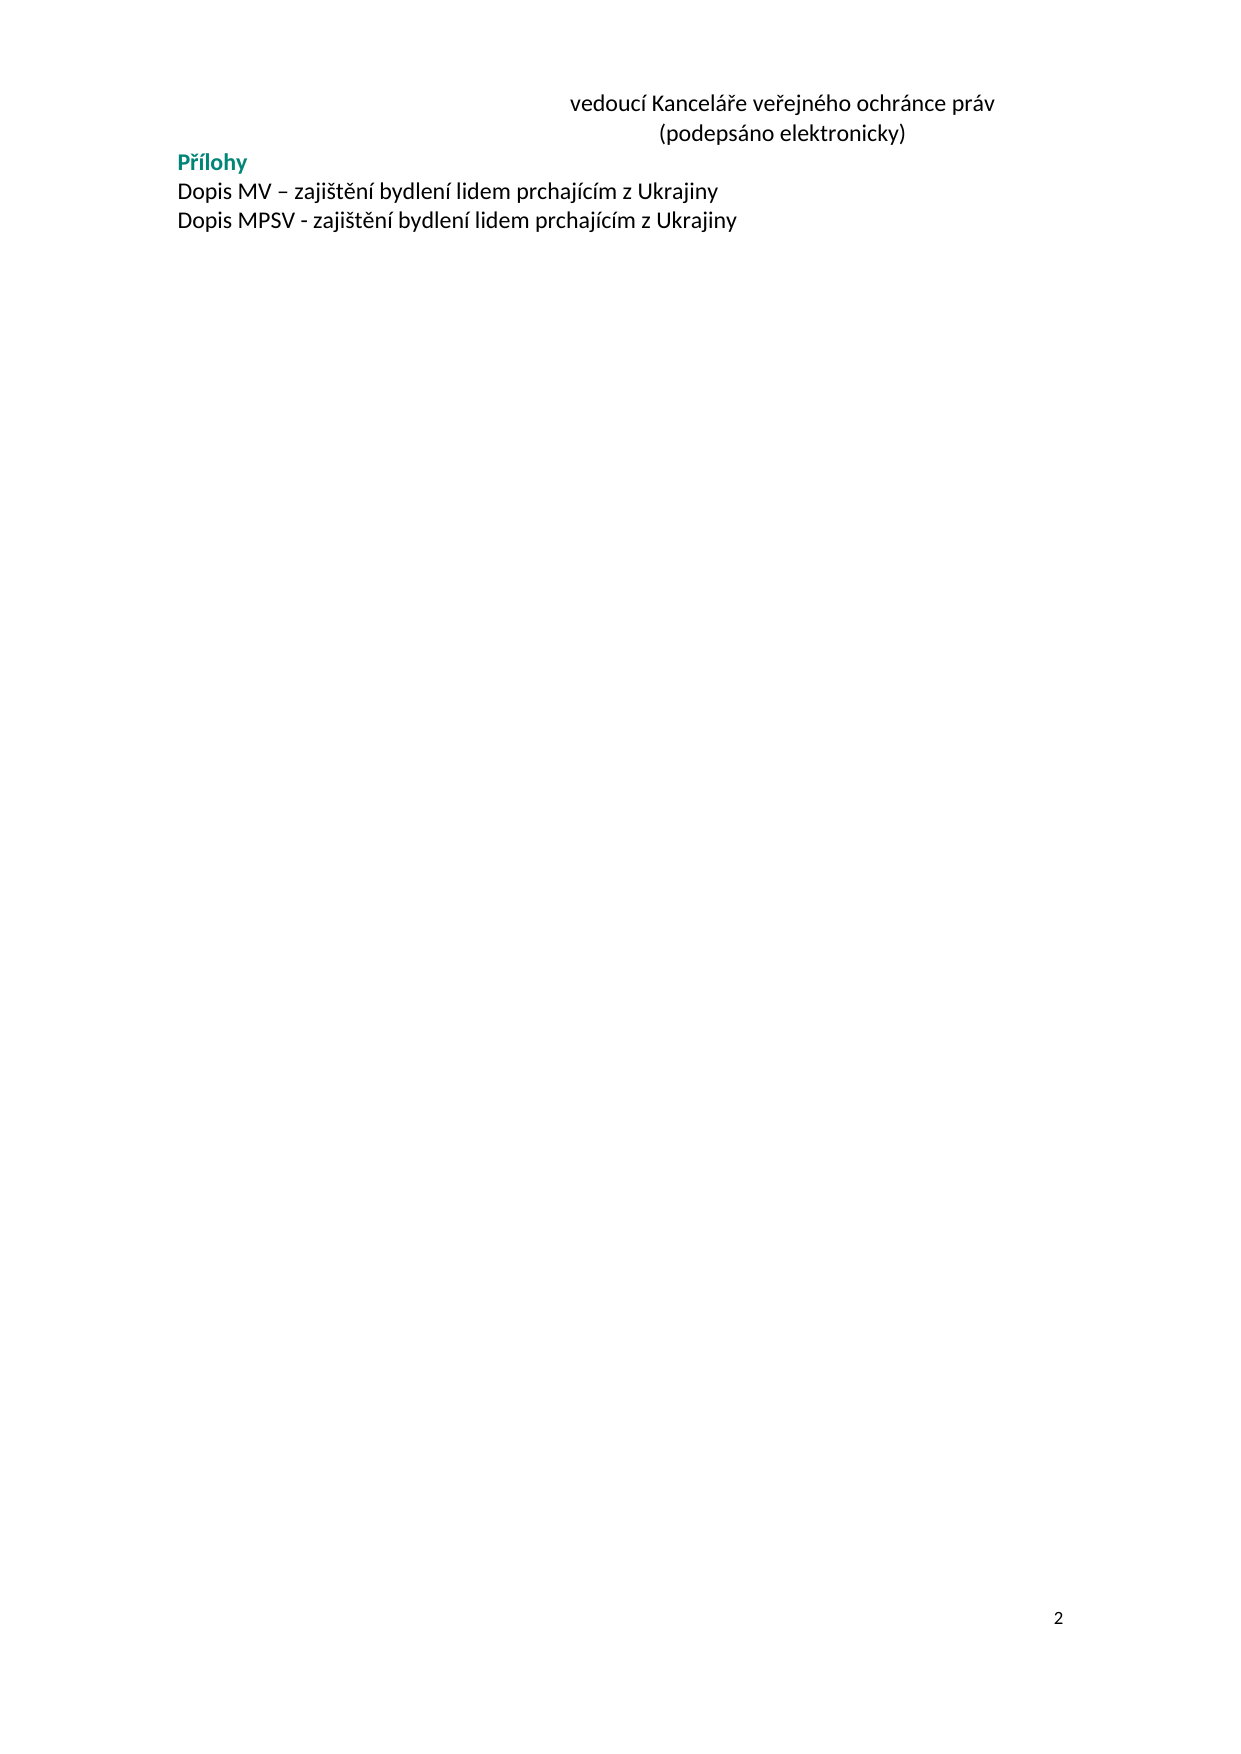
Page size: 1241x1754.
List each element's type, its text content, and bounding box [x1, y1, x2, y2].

text Dopis MV – zajištění bydlení lidem prchajícím z Ukrajiny [177, 176, 1063, 206]
text (podepsáno elektronicky) [502, 118, 1063, 147]
text Přílohy [177, 147, 1063, 176]
text vedoucí Kanceláře veřejného ochránce práv [502, 88, 1063, 118]
text Dopis MPSV - zajištění bydlení lidem prchajícím z Ukrajiny [177, 206, 1063, 235]
